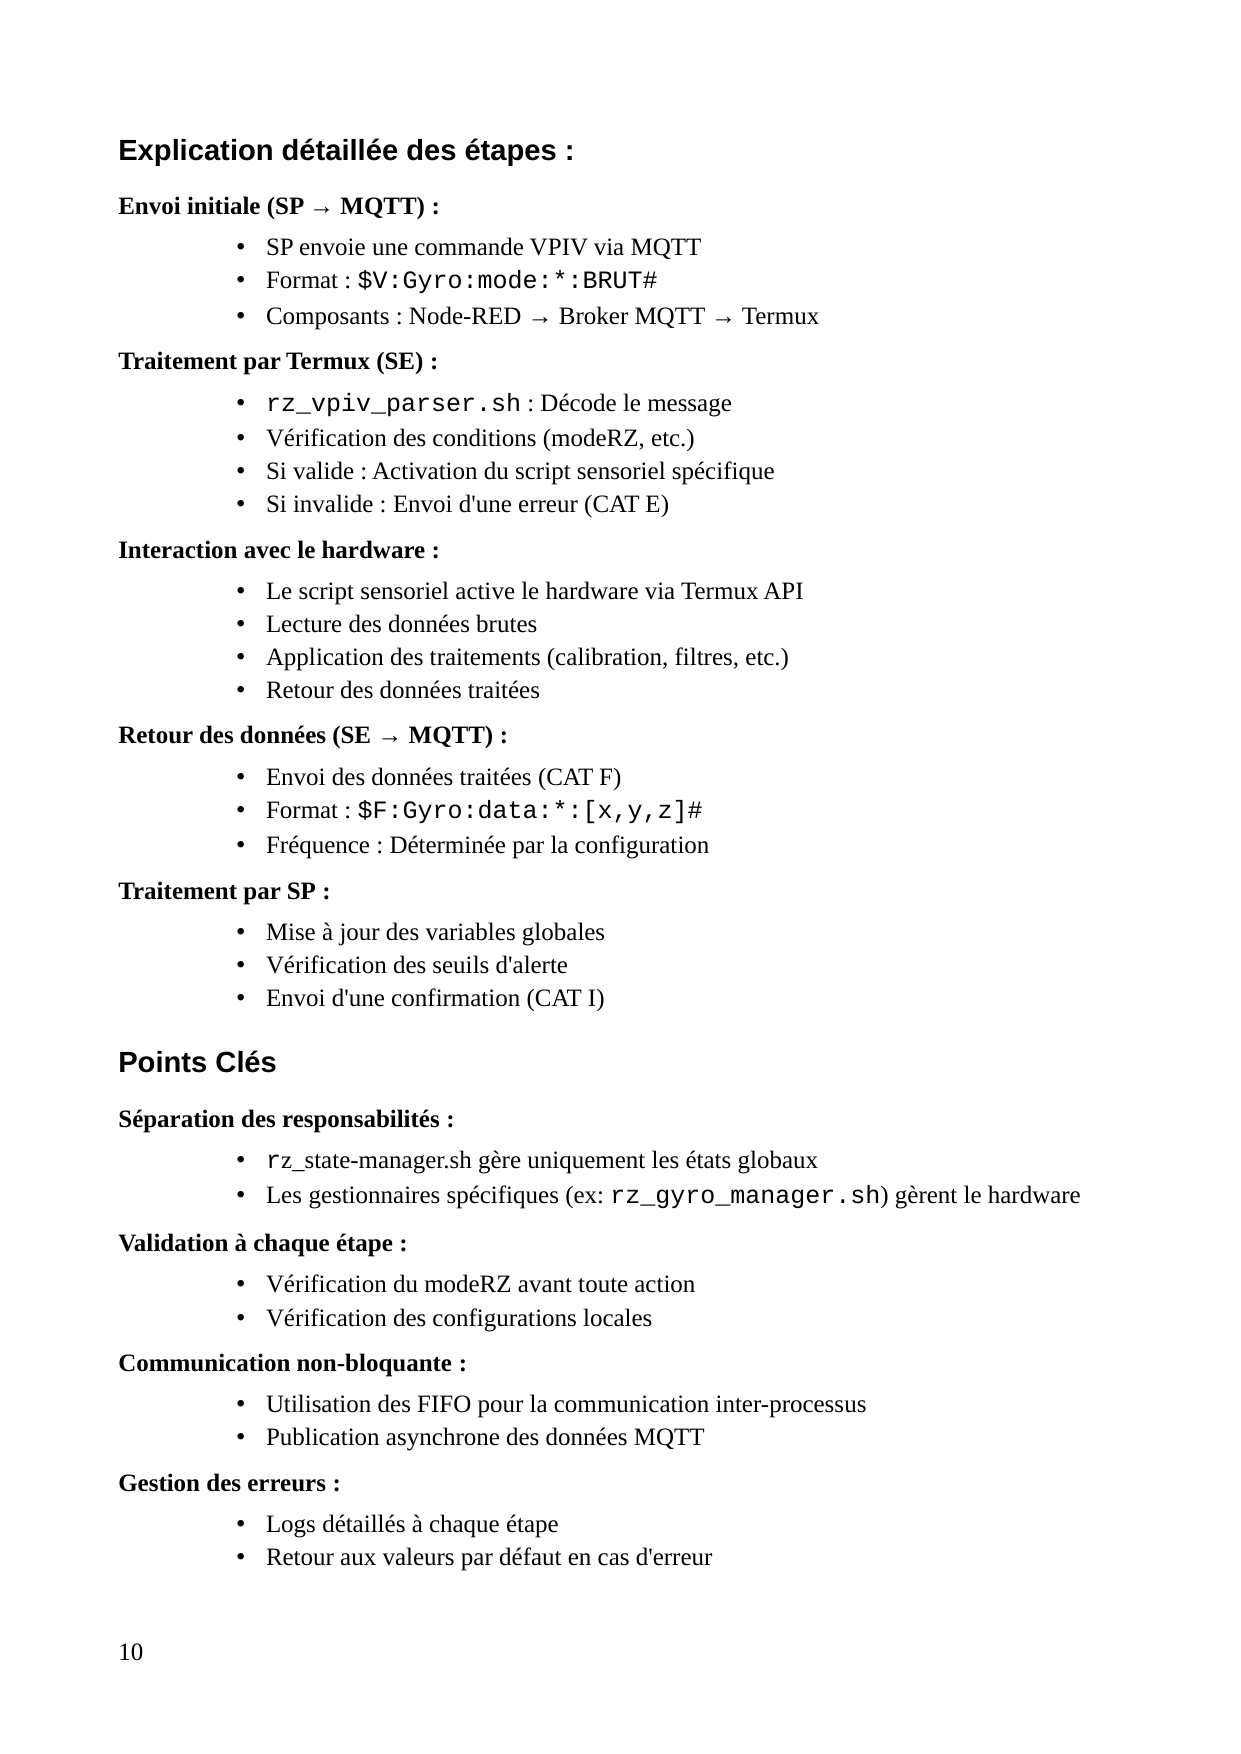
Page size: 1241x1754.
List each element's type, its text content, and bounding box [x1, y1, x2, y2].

list Format : $V:Gyro:mode:*:BRUT# [236, 266, 1152, 296]
list Les gestionnaires spécifiques (ex: rz_gyro_manager.sh) gèrent le hardware [236, 1180, 1152, 1211]
subtitle Validation à chaque étape : [118, 1228, 1152, 1257]
list Application des traitements (calibration, filtres, etc.) [236, 642, 1152, 671]
list Envoi des données traitées (CAT F) [236, 762, 1152, 791]
list Fréquence : Déterminée par la configuration [236, 830, 1152, 859]
list SP envoie une commande VPIV via MQTT [236, 232, 1152, 261]
list Format : $F:Gyro:data:*:[x,y,z]# [236, 795, 1152, 826]
subtitle Traitement par Termux (SE) : [118, 346, 1152, 375]
list Logs détaillés à chaque étape [236, 1509, 1152, 1538]
list Publication asynchrone des données MQTT [236, 1422, 1152, 1451]
list Utilisation des FIFO pour la communication inter-processus [236, 1389, 1152, 1418]
list rz_vpiv_parser.sh : Décode le message [236, 388, 1152, 418]
list Si invalide : Envoi d'une erreur (CAT E) [236, 489, 1152, 518]
list Vérification des seuils d'alerte [236, 950, 1152, 979]
subtitle Traitement par SP : [118, 876, 1152, 904]
list Retour aux valeurs par défaut en cas d'erreur [236, 1542, 1152, 1571]
subtitle Communication non-bloquante : [118, 1348, 1152, 1377]
subtitle Interaction avec le hardware : [118, 535, 1152, 563]
list Envoi d'une confirmation (CAT I) [236, 983, 1152, 1012]
list Vérification du modeRZ avant toute action [236, 1269, 1152, 1298]
subtitle Séparation des responsabilités : [118, 1104, 1152, 1132]
subtitle Points Clés [118, 1045, 1152, 1079]
subtitle Envoi initiale (SP → MQTT) : [118, 191, 1152, 220]
subtitle Retour des données (SE → MQTT) : [118, 721, 1152, 749]
list Mise à jour des variables globales [236, 917, 1152, 946]
list Si valide : Activation du script sensoriel spécifique [236, 456, 1152, 485]
list Lecture des données brutes [236, 609, 1152, 638]
list rz_state-manager.sh gère uniquement les états globaux [236, 1145, 1152, 1176]
subtitle Gestion des erreurs : [118, 1468, 1152, 1497]
list Composants : Node-RED → Broker MQTT → Termux [236, 301, 1152, 330]
list Vérification des configurations locales [236, 1303, 1152, 1331]
subtitle Explication détaillée des étapes : [118, 133, 1152, 166]
list Retour des données traitées [236, 675, 1152, 704]
list Le script sensoriel active le hardware via Termux API [236, 576, 1152, 605]
list Vérification des conditions (modeRZ, etc.) [236, 423, 1152, 452]
